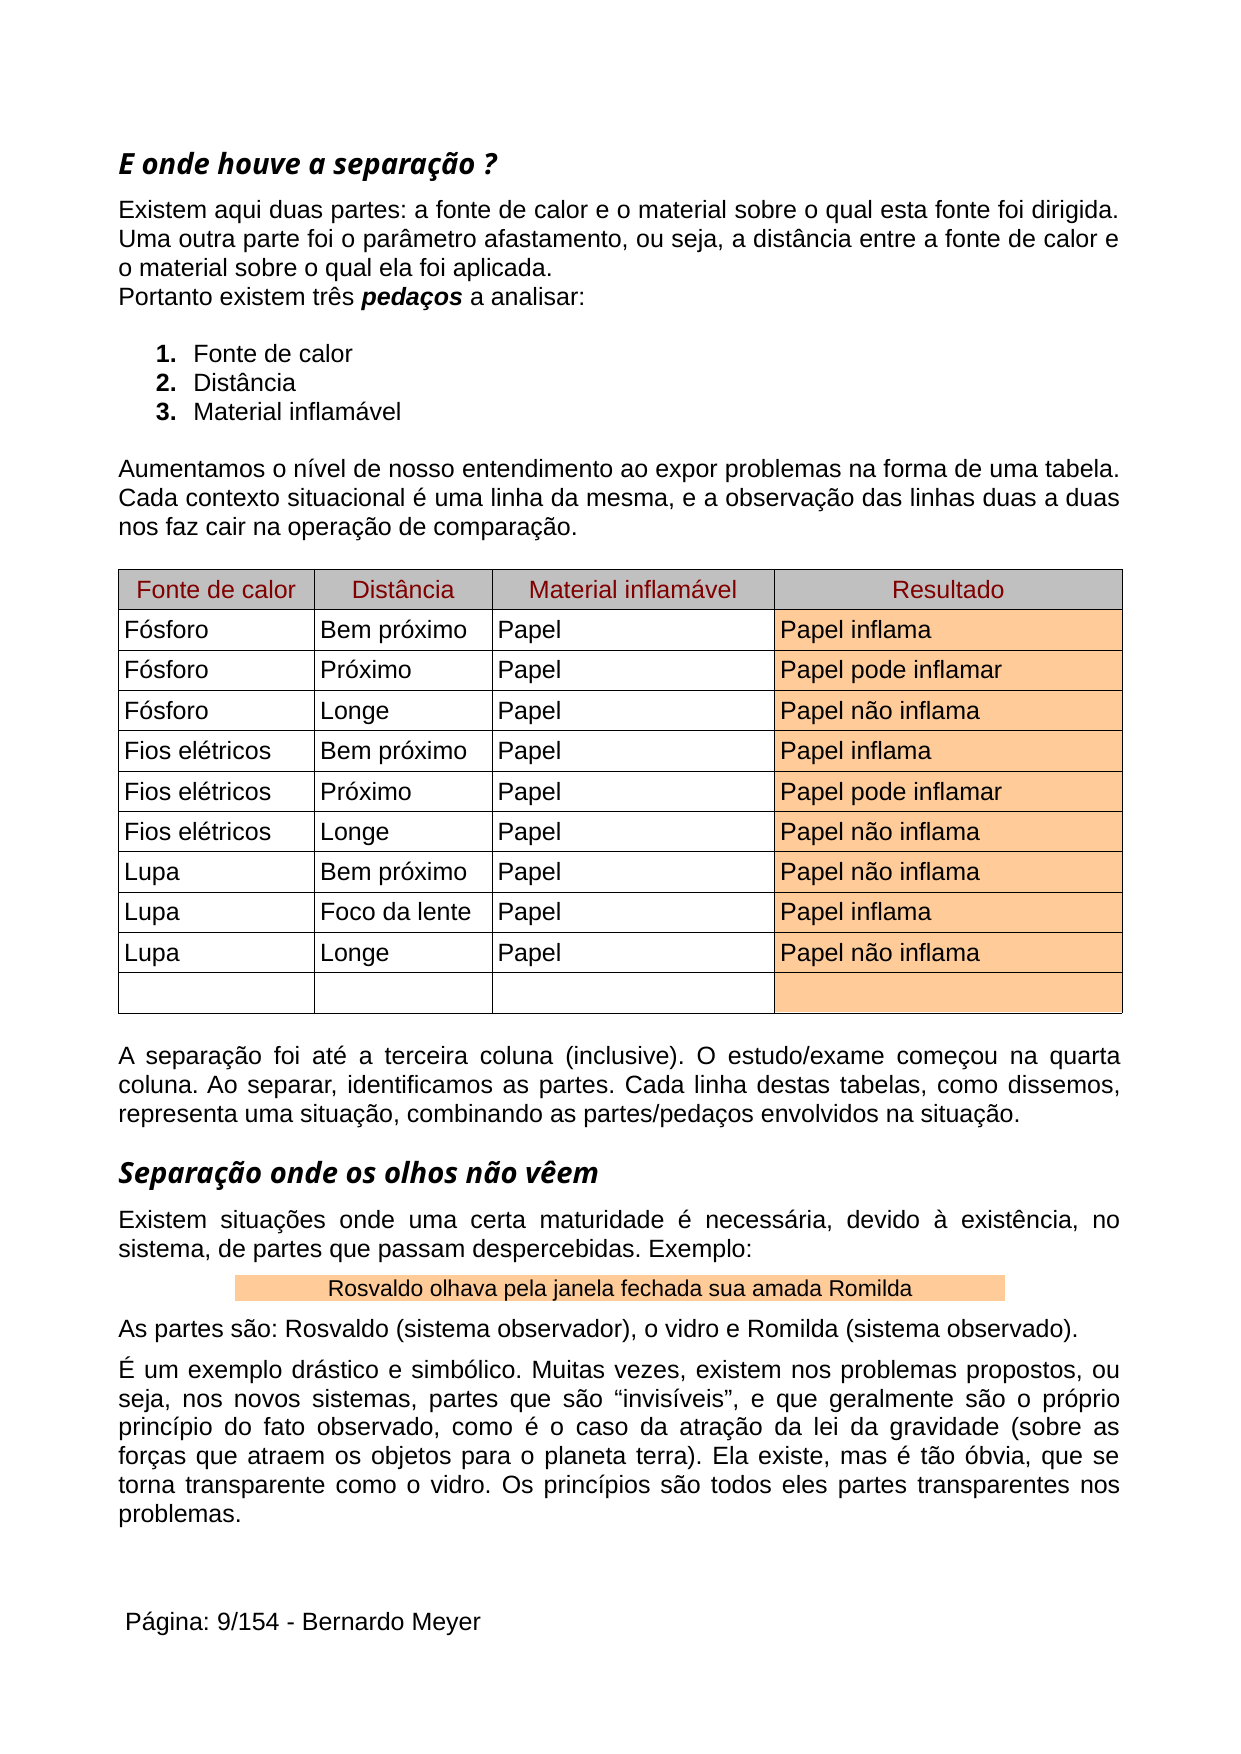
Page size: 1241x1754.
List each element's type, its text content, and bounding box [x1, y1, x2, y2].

table_cell Lupa [119, 852, 314, 892]
table_cell Papel [493, 893, 774, 932]
text Aumentamos o nível de nosso entendimento ao expor problemas na forma de uma tabela. Cada contexto situacional é uma linha da mesma, e a observação das linhas duas a duas nos faz cair na operação de comparação. [118, 454, 1122, 540]
table_cell Longe [315, 691, 492, 730]
table_cell [493, 973, 774, 1012]
table_cell Papel inflama [775, 893, 1122, 932]
table_header Distância [315, 570, 492, 609]
table_cell Papel não inflama [775, 933, 1122, 972]
table_cell Fios elétricos [119, 812, 314, 851]
table_cell Papel [493, 731, 774, 771]
text Existem situações onde uma certa maturidade é necessária, devido à existência, no sistema, de partes que passam despercebidas. Exemplo: [118, 1205, 1122, 1262]
table_cell Fósforo [119, 610, 314, 650]
table_cell Foco da lente [315, 893, 492, 932]
table_cell Papel [493, 933, 774, 972]
text Portanto existem três pedaços a analisar: [118, 282, 1122, 310]
table_cell Lupa [119, 893, 314, 932]
subtitle E onde houve a separação ? [118, 143, 1122, 183]
table_cell Papel não inflama [775, 691, 1122, 730]
table_cell Lupa [119, 933, 314, 972]
text Rosvaldo olhava pela janela fechada sua amada Romilda [235, 1275, 1005, 1301]
list Distância [156, 368, 1122, 397]
table_cell Papel inflama [775, 610, 1122, 650]
table_cell Fios elétricos [119, 772, 314, 811]
subtitle Separação onde os olhos não vêem [118, 1153, 1122, 1192]
list Material inflamável [156, 397, 1122, 425]
table_header Resultado [775, 570, 1122, 609]
table_cell Bem próximo [315, 610, 492, 650]
text É um exemplo drástico e simbólico. Muitas vezes, existem nos problemas propostos, ou seja, nos novos sistemas, partes que são “invisíveis”, e que geralmente são o próprio princípio do fato observado, como é o caso da atração da lei da gravidade (sobre as forças que atraem os objetos para o planeta terra). Ela existe, mas é tão óbvia, que se torna transparente como o vidro. Os princípios são todos eles partes transparentes nos problemas. [118, 1355, 1122, 1527]
table_header Fonte de calor [119, 570, 314, 609]
table_cell Papel [493, 772, 774, 811]
table_cell Próximo [315, 772, 492, 811]
text A separação foi até a terceira coluna (inclusive). O estudo/exame começou na quarta coluna. Ao separar, identificamos as partes. Cada linha destas tabelas, como dissemos, representa uma situação, combinando as partes/pedaços envolvidos na situação. [118, 1041, 1122, 1128]
table_cell Papel [493, 651, 774, 690]
table_cell Bem próximo [315, 731, 492, 771]
table_cell Papel [493, 691, 774, 730]
table_cell Papel não inflama [775, 812, 1122, 851]
table_cell Próximo [315, 651, 492, 690]
table_header Material inflamável [493, 570, 774, 609]
table_cell [775, 973, 1122, 1012]
table_cell Papel não inflama [775, 852, 1122, 892]
table_cell Papel pode inflamar [775, 772, 1122, 811]
table_cell Longe [315, 933, 492, 972]
table_cell Papel pode inflamar [775, 651, 1122, 690]
table_cell [315, 973, 492, 1012]
text As partes são: Rosvaldo (sistema observador), o vidro e Romilda (sistema observado). [118, 1314, 1122, 1342]
table_cell Bem próximo [315, 852, 492, 892]
table_cell Papel [493, 812, 774, 851]
text Existem aqui duas partes: a fonte de calor e o material sobre o qual esta fonte foi dirigida. Uma outra parte foi o parâmetro afastamento, ou seja, a distância entre a fonte de calor e o material sobre o qual ela foi aplicada. [118, 195, 1122, 282]
table_cell Papel [493, 852, 774, 892]
table_cell Papel inflama [775, 731, 1122, 771]
table_cell Longe [315, 812, 492, 851]
table_cell Fósforo [119, 651, 314, 690]
list Fonte de calor [156, 339, 1122, 368]
table_cell [119, 973, 314, 1012]
table_cell Fósforo [119, 691, 314, 730]
table_cell Papel [493, 610, 774, 650]
table_cell Fios elétricos [119, 731, 314, 771]
